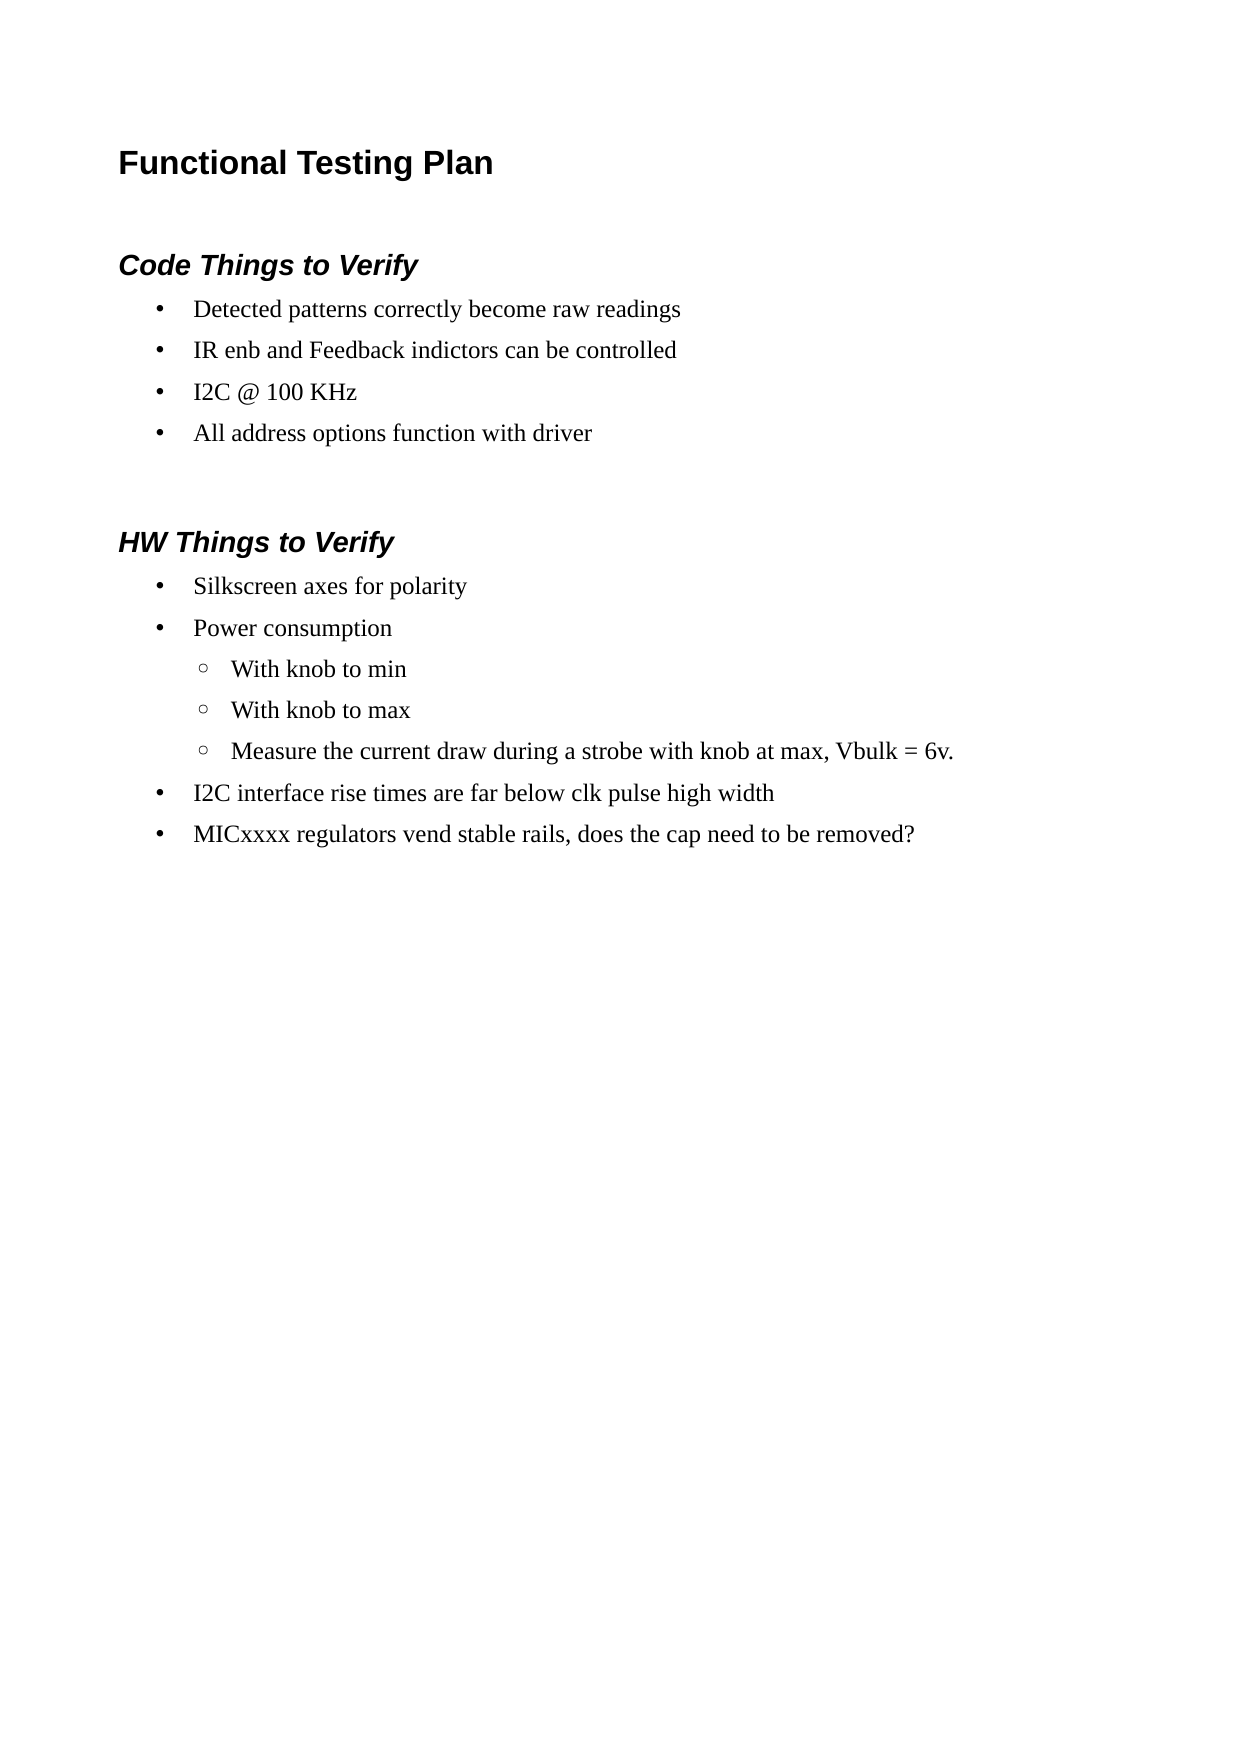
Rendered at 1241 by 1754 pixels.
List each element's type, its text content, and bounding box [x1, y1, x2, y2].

list IR enb and Feedback indictors can be controlled [156, 335, 1122, 364]
list I2C @ 100 KHz [156, 377, 1122, 405]
list Measure the current draw during a strobe with knob at max, Vbulk = 6v. [193, 736, 1122, 765]
subtitle Functional Testing Plan [118, 143, 1122, 182]
list With knob to max [193, 695, 1122, 724]
subtitle HW Things to Verify [118, 525, 1122, 559]
list With knob to min [193, 654, 1122, 683]
list All address options function with driver [156, 418, 1122, 447]
subtitle Code Things to Verify [118, 248, 1122, 282]
list Power consumption [156, 613, 1122, 641]
list Silkscreen axes for polarity [156, 571, 1122, 600]
list I2C interface rise times are far below clk pulse high width [156, 778, 1122, 806]
list Detected patterns correctly become raw readings [156, 294, 1122, 323]
list MICxxxx regulators vend stable rails, does the cap need to be removed? [156, 819, 1122, 848]
